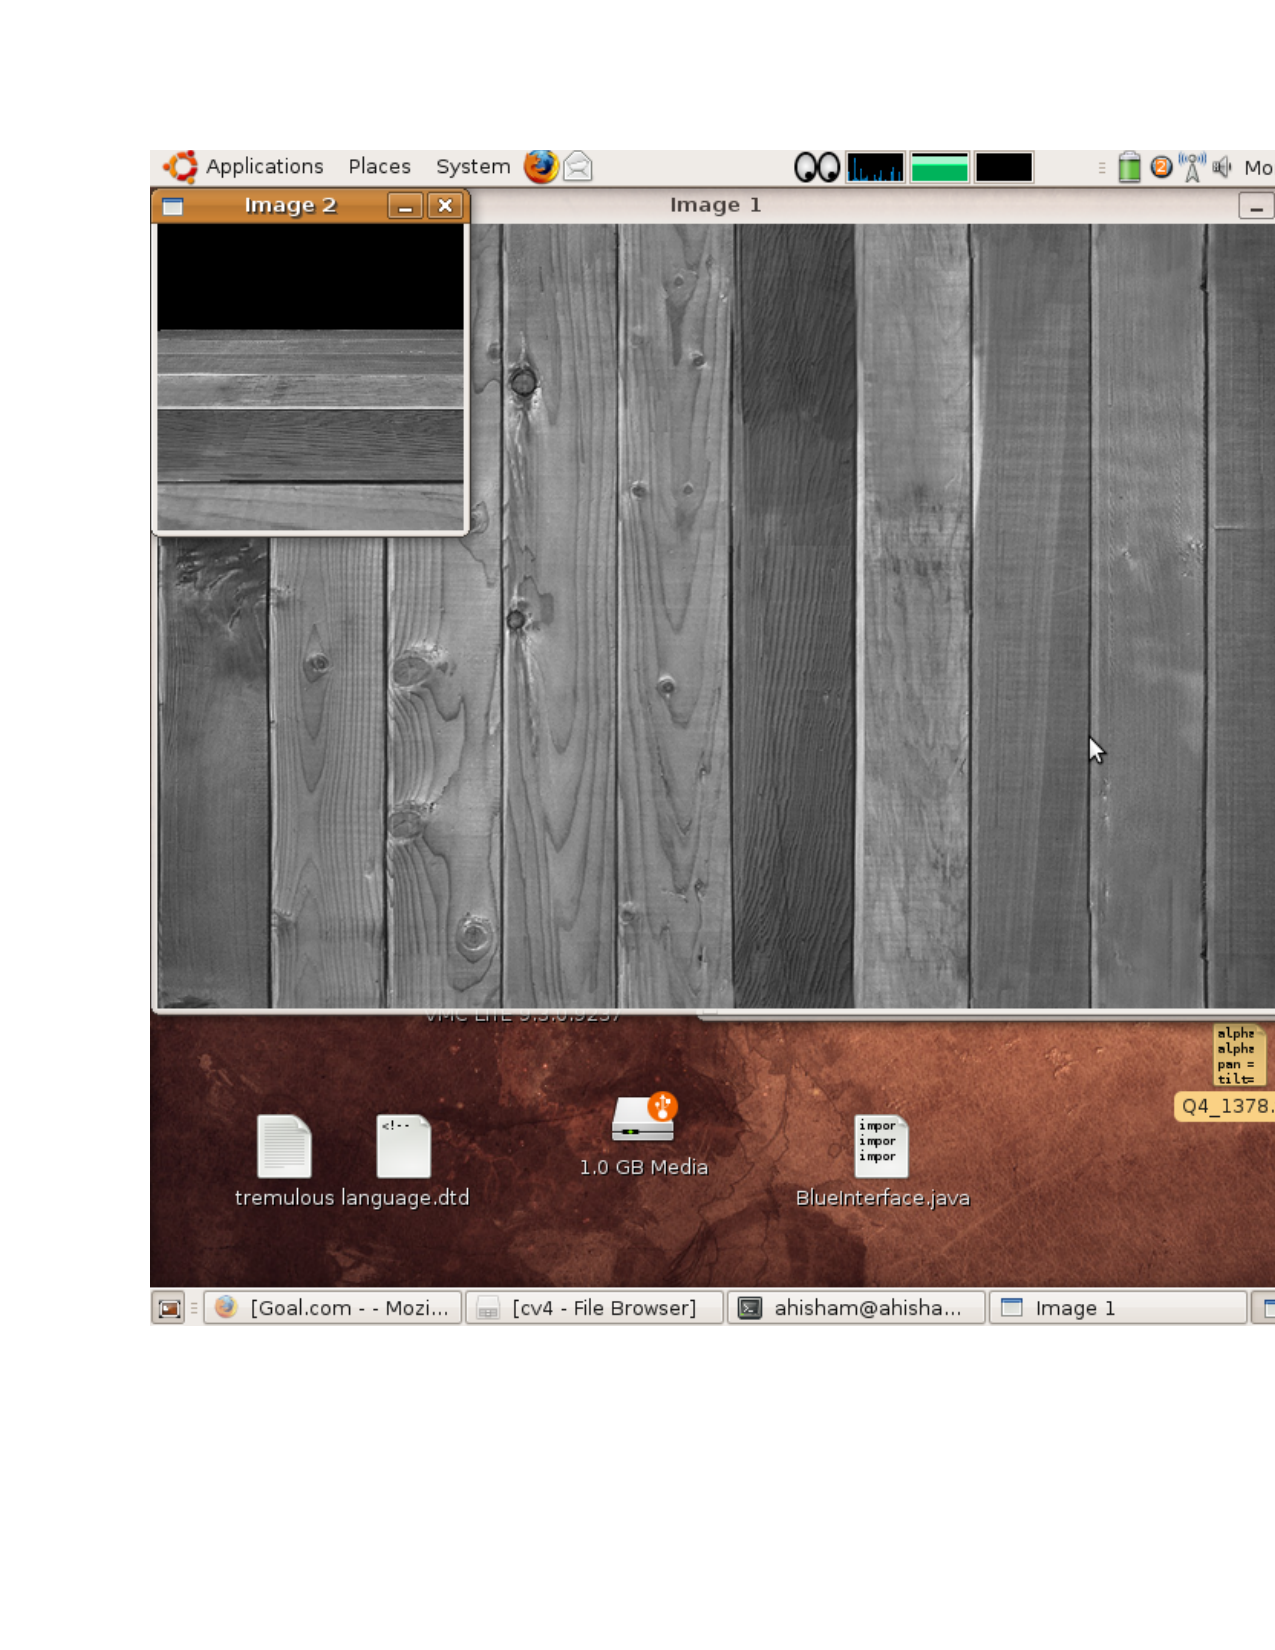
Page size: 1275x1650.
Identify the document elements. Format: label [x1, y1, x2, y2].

picture [150, 150, 1275, 1326]
